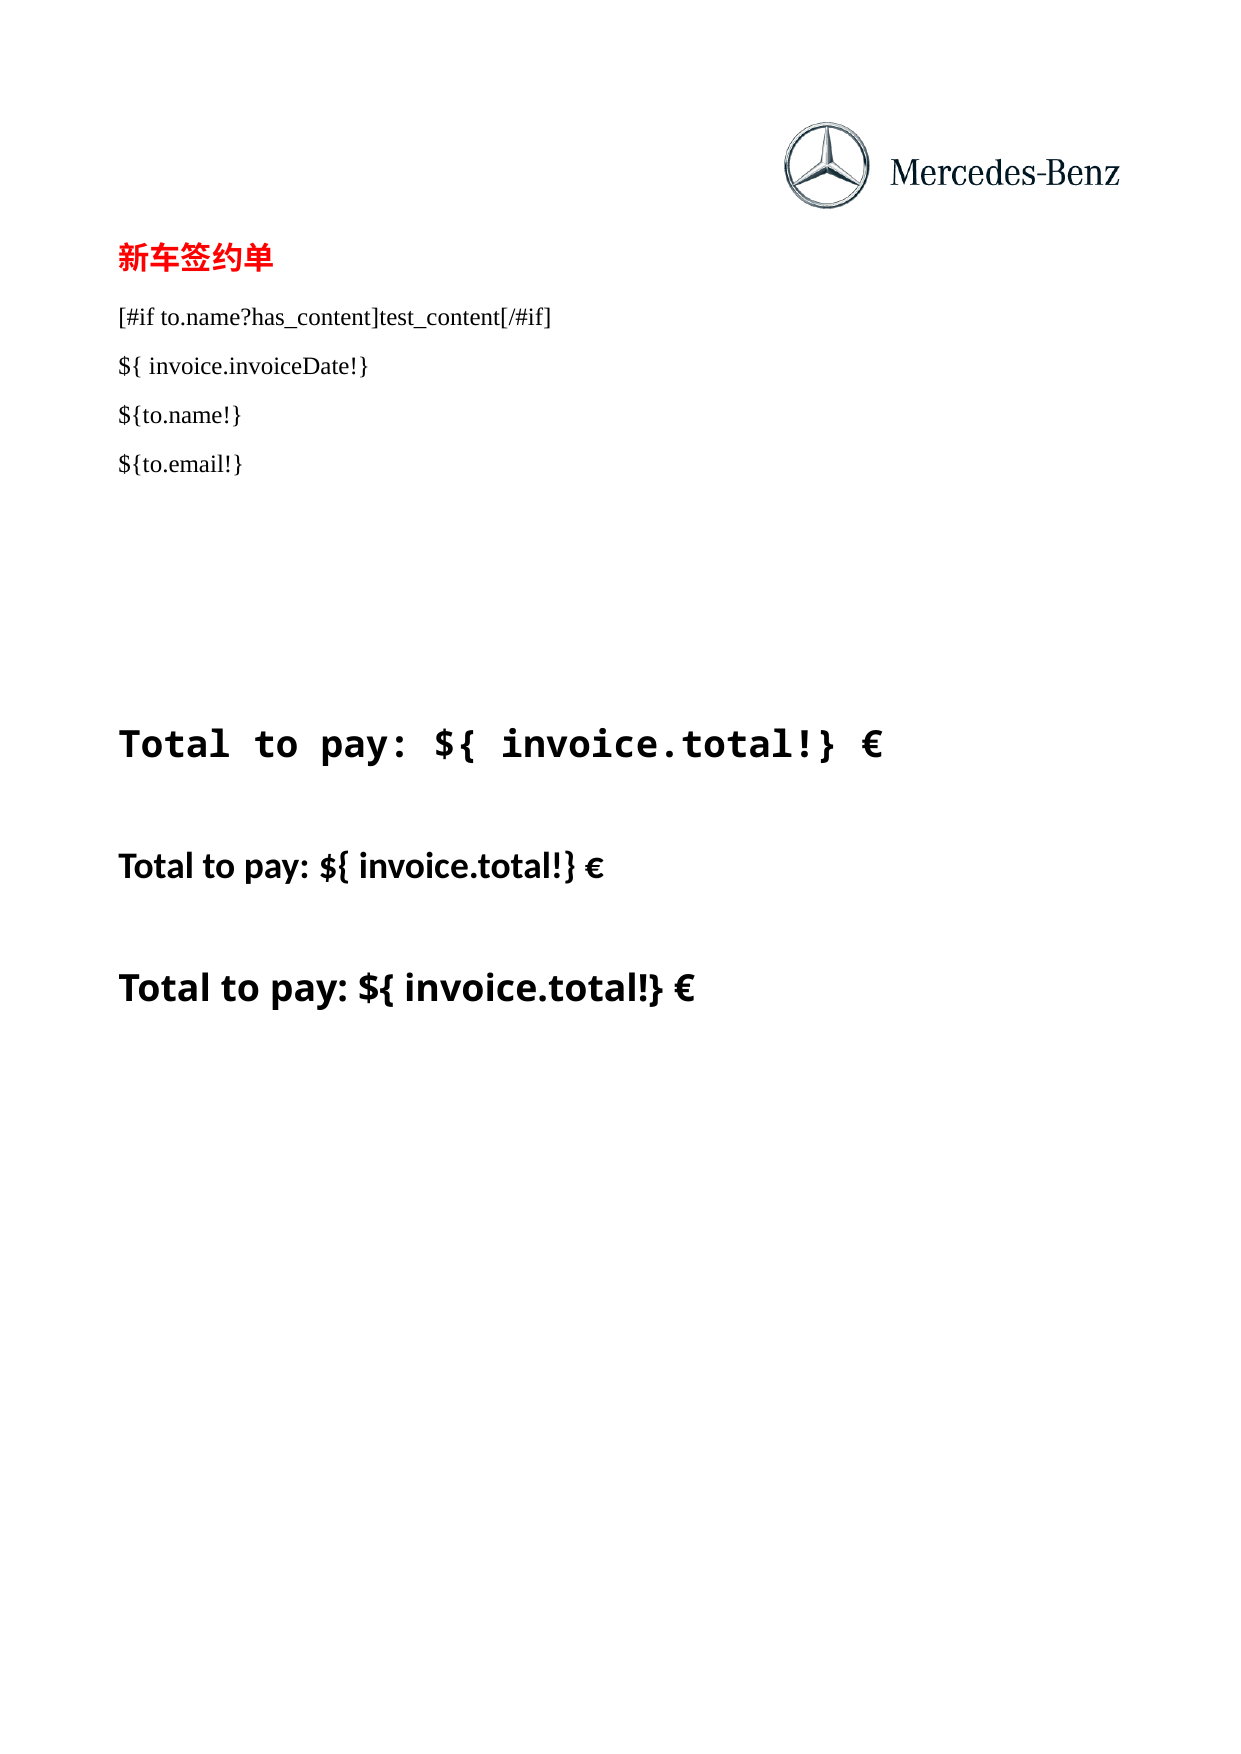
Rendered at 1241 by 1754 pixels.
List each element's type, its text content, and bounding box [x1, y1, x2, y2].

text 新车签约单 [118, 233, 1122, 278]
text ${to.name!} [118, 400, 1122, 429]
text Total to pay: ${ invoice.total!} € [118, 961, 1122, 1012]
text ${to.email!} [118, 449, 1122, 478]
text [#if to.name?has_content]test_content[/#if] [118, 302, 1122, 331]
text ${ invoice.invoiceDate!} [118, 351, 1122, 380]
text Total to pay: ${ invoice.total!} € [118, 842, 1122, 888]
text Total to pay: ${ invoice.total!} € [118, 717, 1122, 768]
